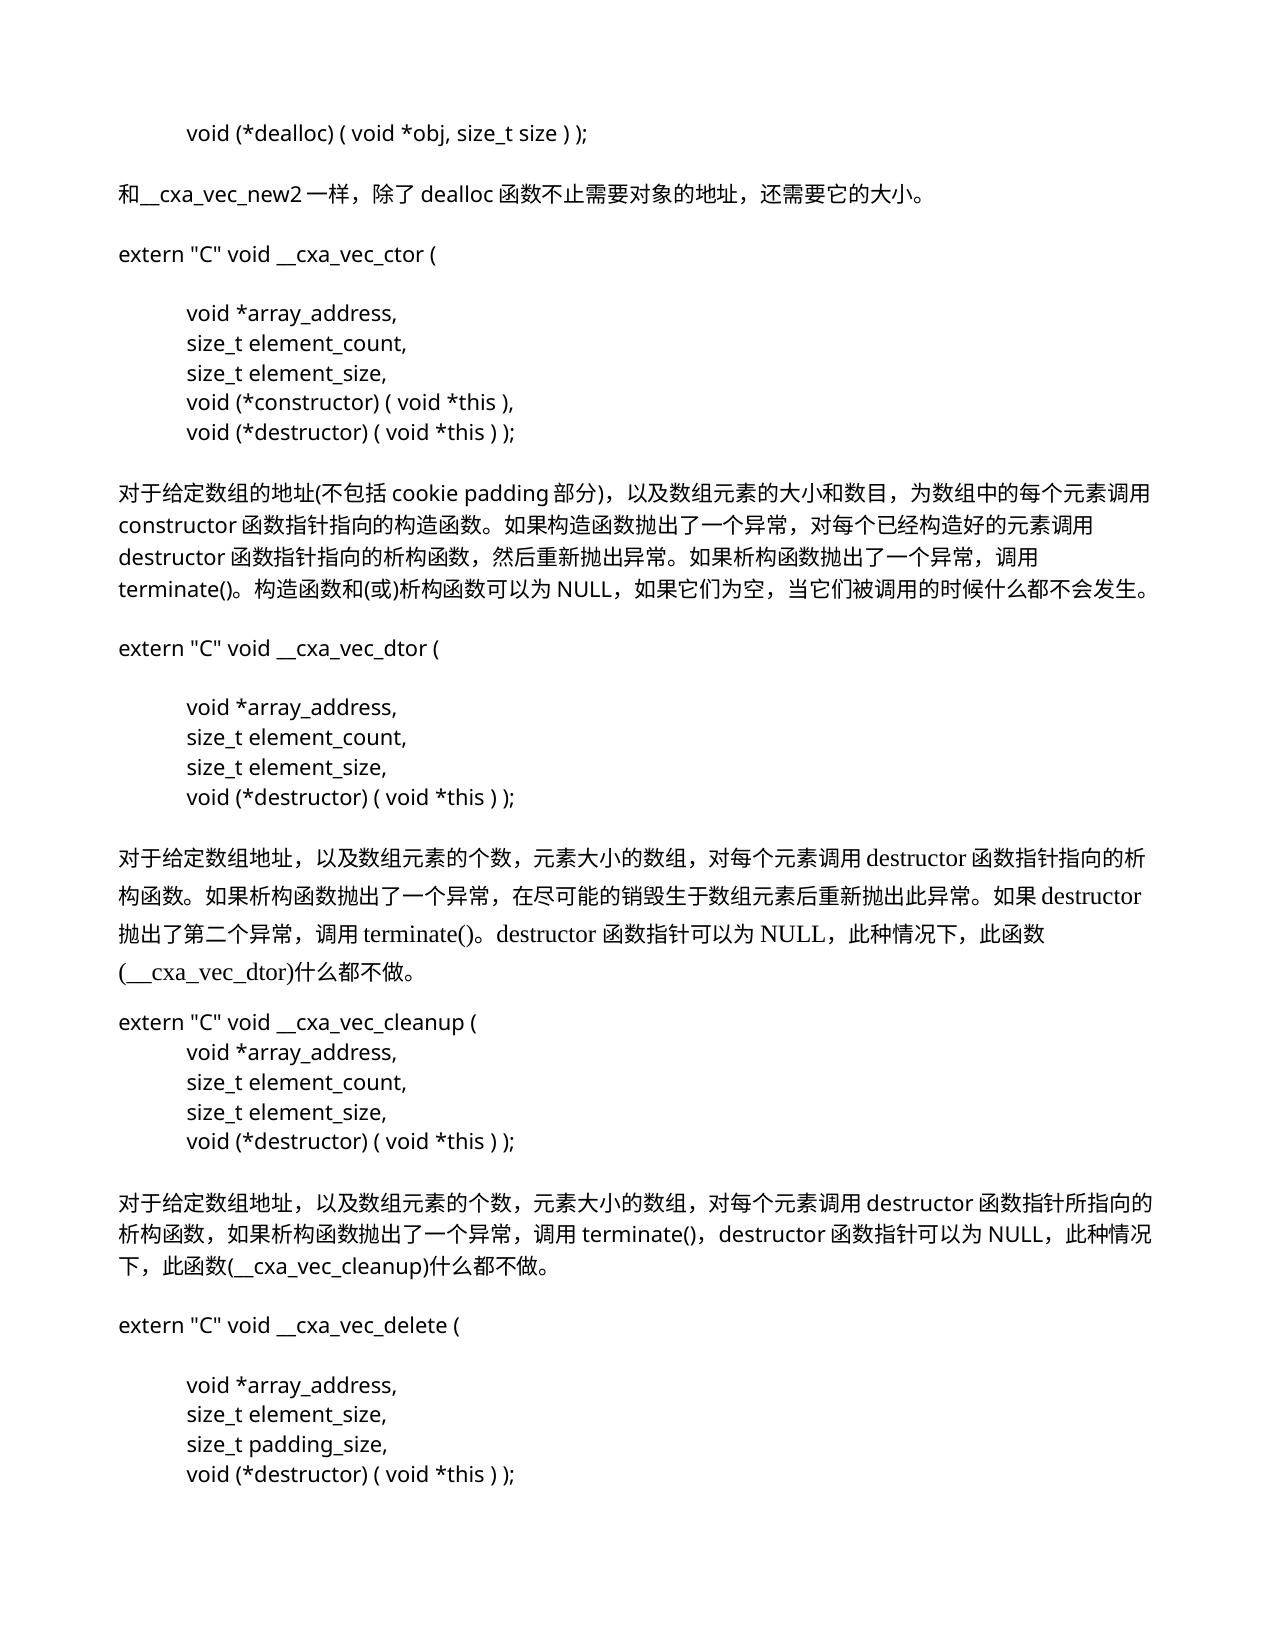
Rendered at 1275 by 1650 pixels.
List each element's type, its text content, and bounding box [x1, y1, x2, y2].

text extern "C" void __cxa_vec_ctor ( [118, 239, 1157, 268]
text size_t element_count, [118, 1067, 1157, 1096]
text void (*destructor) ( void *this ) ); [118, 1459, 1157, 1489]
text extern "C" void __cxa_vec_cleanup ( [118, 1007, 1157, 1037]
text void *array_address, [118, 692, 1157, 722]
text void (*destructor) ( void *this ) ); [118, 417, 1157, 447]
text void (*dealloc) ( void *obj, size_t size ) ); [118, 118, 1157, 148]
text 对于给定数组地址，以及数组元素的个数，元素大小的数组，对每个元素调用destructor函数指针指向的析构函数。如果析构函数抛出了一个异常，在尽可能的销毁生于数组元素后重新抛出此异常。如果destructor抛出了第二个异常，调用terminate()。destructor 函数指针可以为NULL，此种情况下，此函数(__cxa_vec_dtor)什么都不做。 [118, 841, 1157, 986]
text size_t element_size, [118, 752, 1157, 782]
text size_t element_size, [118, 1399, 1157, 1429]
text void *array_address, [118, 1037, 1157, 1067]
text size_t padding_size, [118, 1429, 1157, 1459]
text void *array_address, [118, 298, 1157, 328]
text void (*destructor) ( void *this ) ); [118, 1126, 1157, 1156]
text size_t element_count, [118, 722, 1157, 752]
text size_t element_size, [118, 1096, 1157, 1126]
text 和__cxa_vec_new2一样，除了dealloc函数不止需要对象的地址，还需要它的大小。 [118, 177, 1157, 209]
text void *array_address, [118, 1369, 1157, 1399]
text size_t element_size, [118, 357, 1157, 387]
text 对于给定数组地址，以及数组元素的个数，元素大小的数组，对每个元素调用destructor函数指针所指向的析构函数，如果析构函数抛出了一个异常，调用terminate()，destructor函数指针可以为NULL，此种情况下，此函数(__cxa_vec_cleanup)什么都不做。 [118, 1186, 1157, 1281]
text void (*constructor) ( void *this ), [118, 387, 1157, 417]
text extern "C" void __cxa_vec_dtor ( [118, 633, 1157, 663]
text void (*destructor) ( void *this ) ); [118, 782, 1157, 811]
text size_t element_count, [118, 328, 1157, 357]
text 对于给定数组的地址(不包括cookie padding部分)，以及数组元素的大小和数目，为数组中的每个元素调用constructor函数指针指向的构造函数。如果构造函数抛出了一个异常，对每个已经构造好的元素调用destructor函数指针指向的析构函数，然后重新抛出异常。如果析构函数抛出了一个异常，调用terminate()。构造函数和(或)析构函数可以为NULL，如果它们为空，当它们被调用的时候什么都不会发生。 [118, 476, 1157, 603]
text extern "C" void __cxa_vec_delete ( [118, 1310, 1157, 1340]
